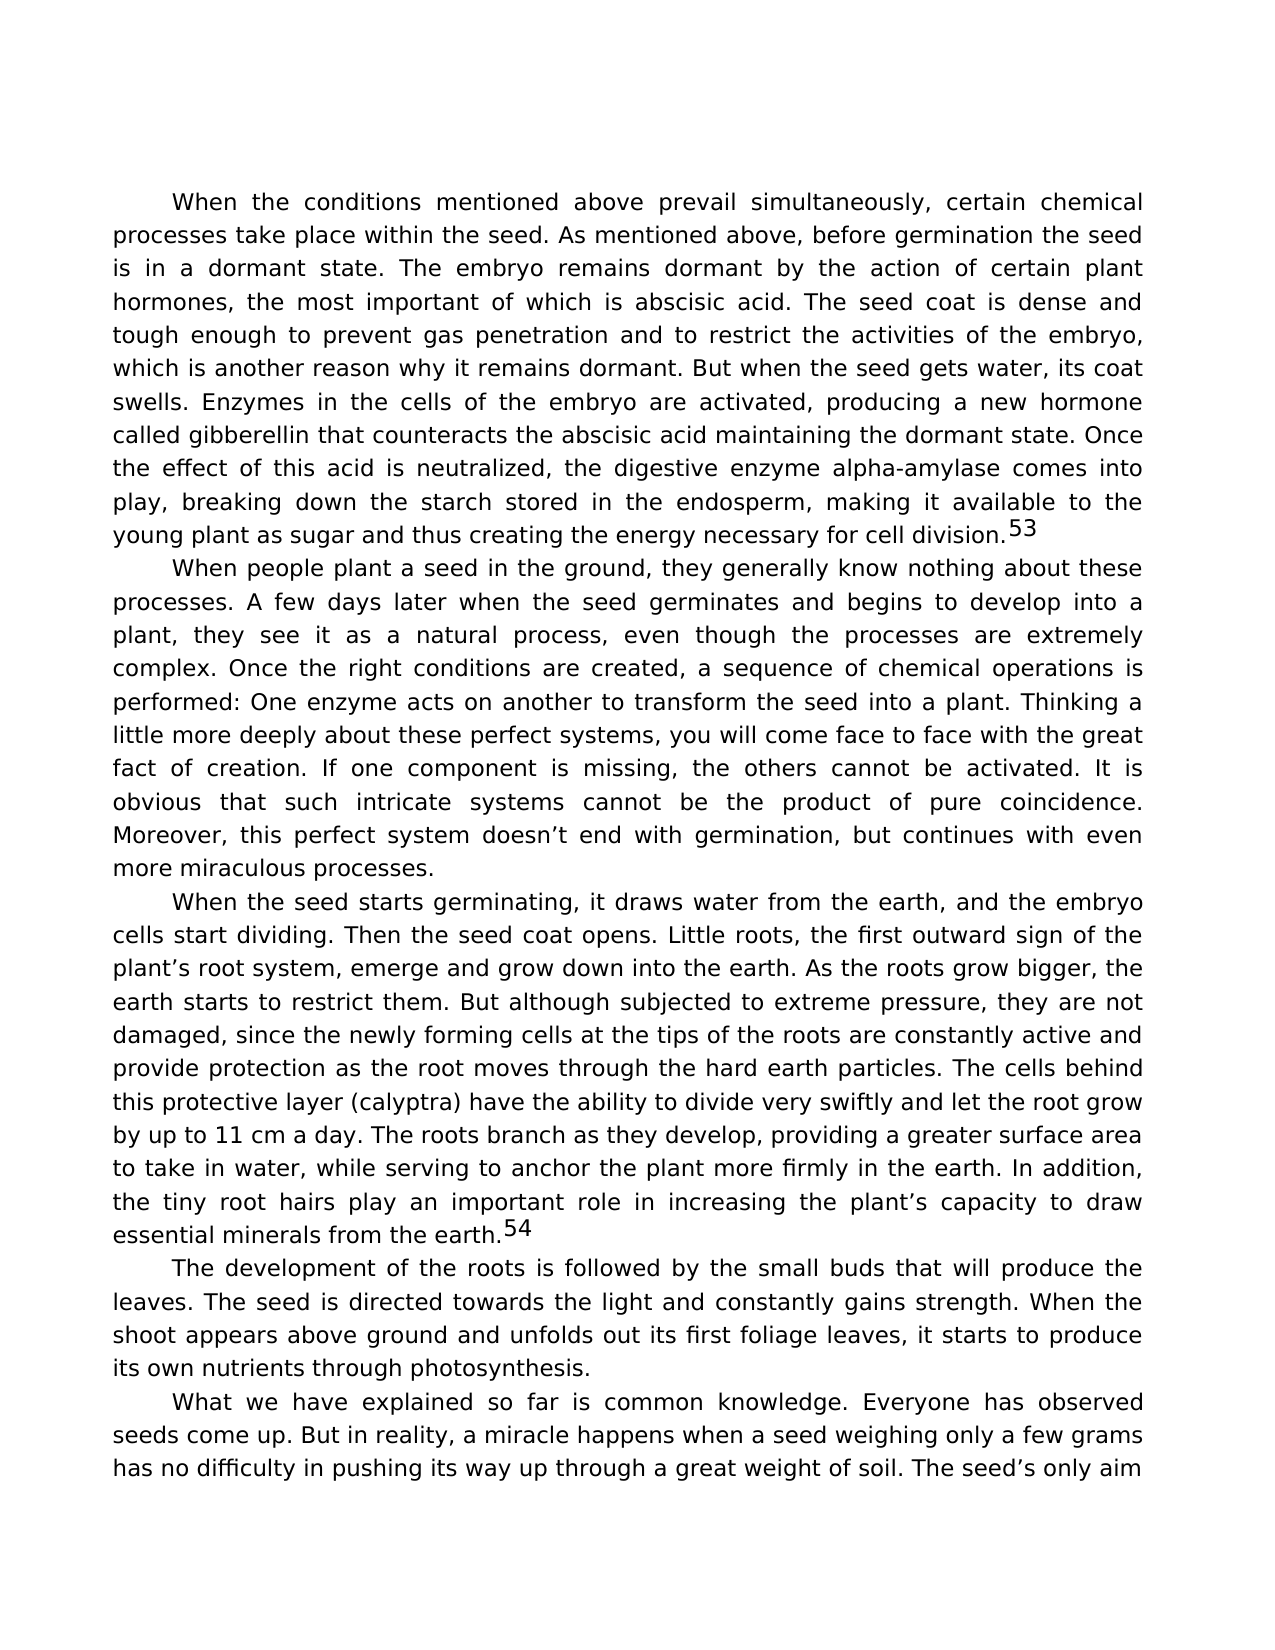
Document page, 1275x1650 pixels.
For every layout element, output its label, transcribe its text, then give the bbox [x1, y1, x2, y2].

text When the seed starts germinating, it draws water from the earth, and the embryo cells start dividing. Then the seed coat opens. Little roots, the first outward sign of the plant’s root system, emerge and grow down into the earth. As the roots grow bigger, the earth starts to restrict them. But although subjected to extreme pressure, they are not damaged, since the newly forming cells at the tips of the roots are constantly active and provide protection as the root moves through the hard earth particles. The cells behind this protective layer (calyptra) have the ability to divide very swiftly and let the root grow by up to 11 cm a day. The roots branch as they develop, providing a greater surface area to take in water, while serving to anchor the plant more firmly in the earth. In addition, the tiny root hairs play an important role in increasing the plant’s capacity to draw essential minerals from the earth.54 [112, 883, 1145, 1250]
text When people plant a seed in the ground, they generally know nothing about these processes. A few days later when the seed germinates and begins to develop into a plant, they see it as a natural process, even though the processes are extremely complex. Once the right conditions are created, a sequence of chemical operations is performed: One enzyme acts on another to transform the seed into a plant. Thinking a little more deeply about these perfect systems, you will come face to face with the great fact of creation. If one component is missing, the others cannot be activated. It is obvious that such intricate systems cannot be the product of pure coincidence. Moreover, this perfect system doesn’t end with germination, but continues with even more miraculous processes. [112, 550, 1145, 883]
text The development of the roots is followed by the small buds that will produce the leaves. The seed is directed towards the light and constantly gains strength. When the shoot appears above ground and unfolds out its first foliage leaves, it starts to produce its own nutrients through photosynthesis. [112, 1250, 1145, 1383]
text When the conditions mentioned above prevail simultaneously, certain chemical processes take place within the seed. As mentioned above, before germination the seed is in a dormant state. The embryo remains dormant by the action of certain plant hormones, the most important of which is abscisic acid. The seed coat is dense and tough enough to prevent gas penetration and to restrict the activities of the embryo, which is another reason why it remains dormant. But when the seed gets water, its coat swells. Enzymes in the cells of the embryo are activated, producing a new hormone called gibberellin that counteracts the abscisic acid maintaining the dormant state. Once the effect of this acid is neutralized, the digestive enzyme alpha-amylase comes into play, breaking down the starch stored in the endosperm, making it available to the young plant as sugar and thus creating the energy necessary for cell division.53 [112, 183, 1145, 550]
text What we have explained so far is common knowledge. Everyone has observed seeds come up. But in reality, a miracle happens when a seed weighing only a few grams has no difficulty in pushing its way up through a great weight of soil. The seed’s only aim [112, 1383, 1145, 1483]
